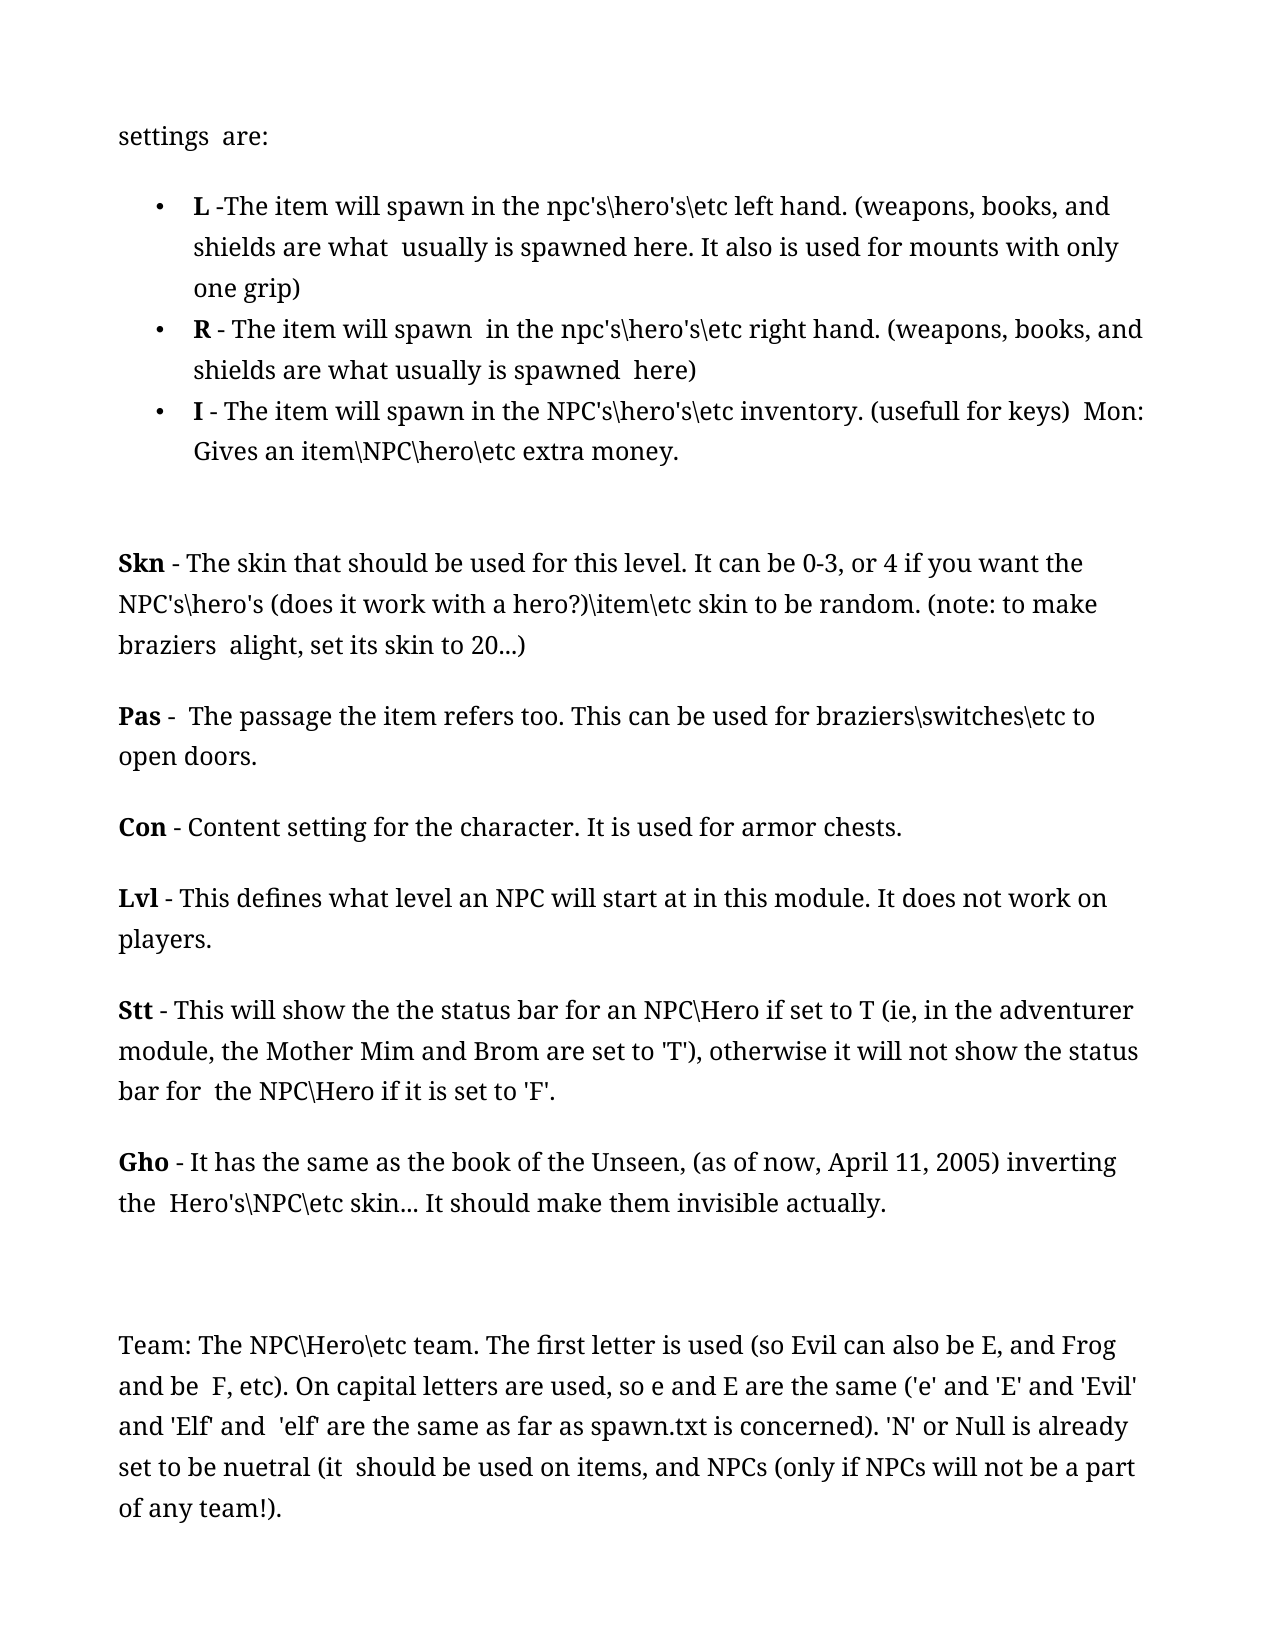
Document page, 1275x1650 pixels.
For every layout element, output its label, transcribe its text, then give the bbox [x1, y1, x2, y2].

text Pas - The passage the item refers too. This can be used for braziers\switches\etc to open doors. [118, 698, 1157, 773]
list L -The item will spawn in the npc's\hero's\etc left hand. (weapons, books, and shields are what usually is spawned here. It also is used for mounts with only one grip) [156, 189, 1157, 305]
list I - The item will spawn in the NPC's\hero's\etc inventory. (usefull for keys) Mon: Gives an item\NPC\hero\etc extra money. [156, 393, 1157, 468]
text settings are: [118, 118, 1157, 152]
text Skn - The skin that should be used for this level. It can be 0-3, or 4 if you want the NPC's\hero's (does it work with a hero?)\item\etc skin to be random. (note: to make braziers alight, set its skin to 20...) [118, 546, 1157, 661]
text Team: The NPC\Hero\etc team. The first letter is used (so Evil can also be E, and Frog and be F, etc). On capital letters are used, so e and E are the same ('e' and 'E' and 'Evil' and 'Elf' and 'elf' are the same as far as spawn.txt is concerned). 'N' or Null is already set to be nuetral (it should be used on items, and NPCs (only if NPCs will not be a part of any team!). [118, 1327, 1157, 1525]
text Stt - This will show the the status bar for an NPC\Hero if set to T (ie, in the adventurer module, the Mother Mim and Brom are set to 'T'), otherwise it will not show the status bar for the NPC\Hero if it is set to 'F'. [118, 992, 1157, 1108]
text Lvl - This defines what level an NPC will start at in this module. It does not work on players. [118, 881, 1157, 956]
list R - The item will spawn in the npc's\hero's\etc right hand. (weapons, books, and shields are what usually is spawned here) [156, 311, 1157, 386]
text Gho - It has the same as the book of the Unseen, (as of now, April 11, 2005) inverting the Hero's\NPC\etc skin... It should make them invisible actually. [118, 1145, 1157, 1220]
text Con - Content setting for the character. It is used for armor chests. [118, 810, 1157, 844]
